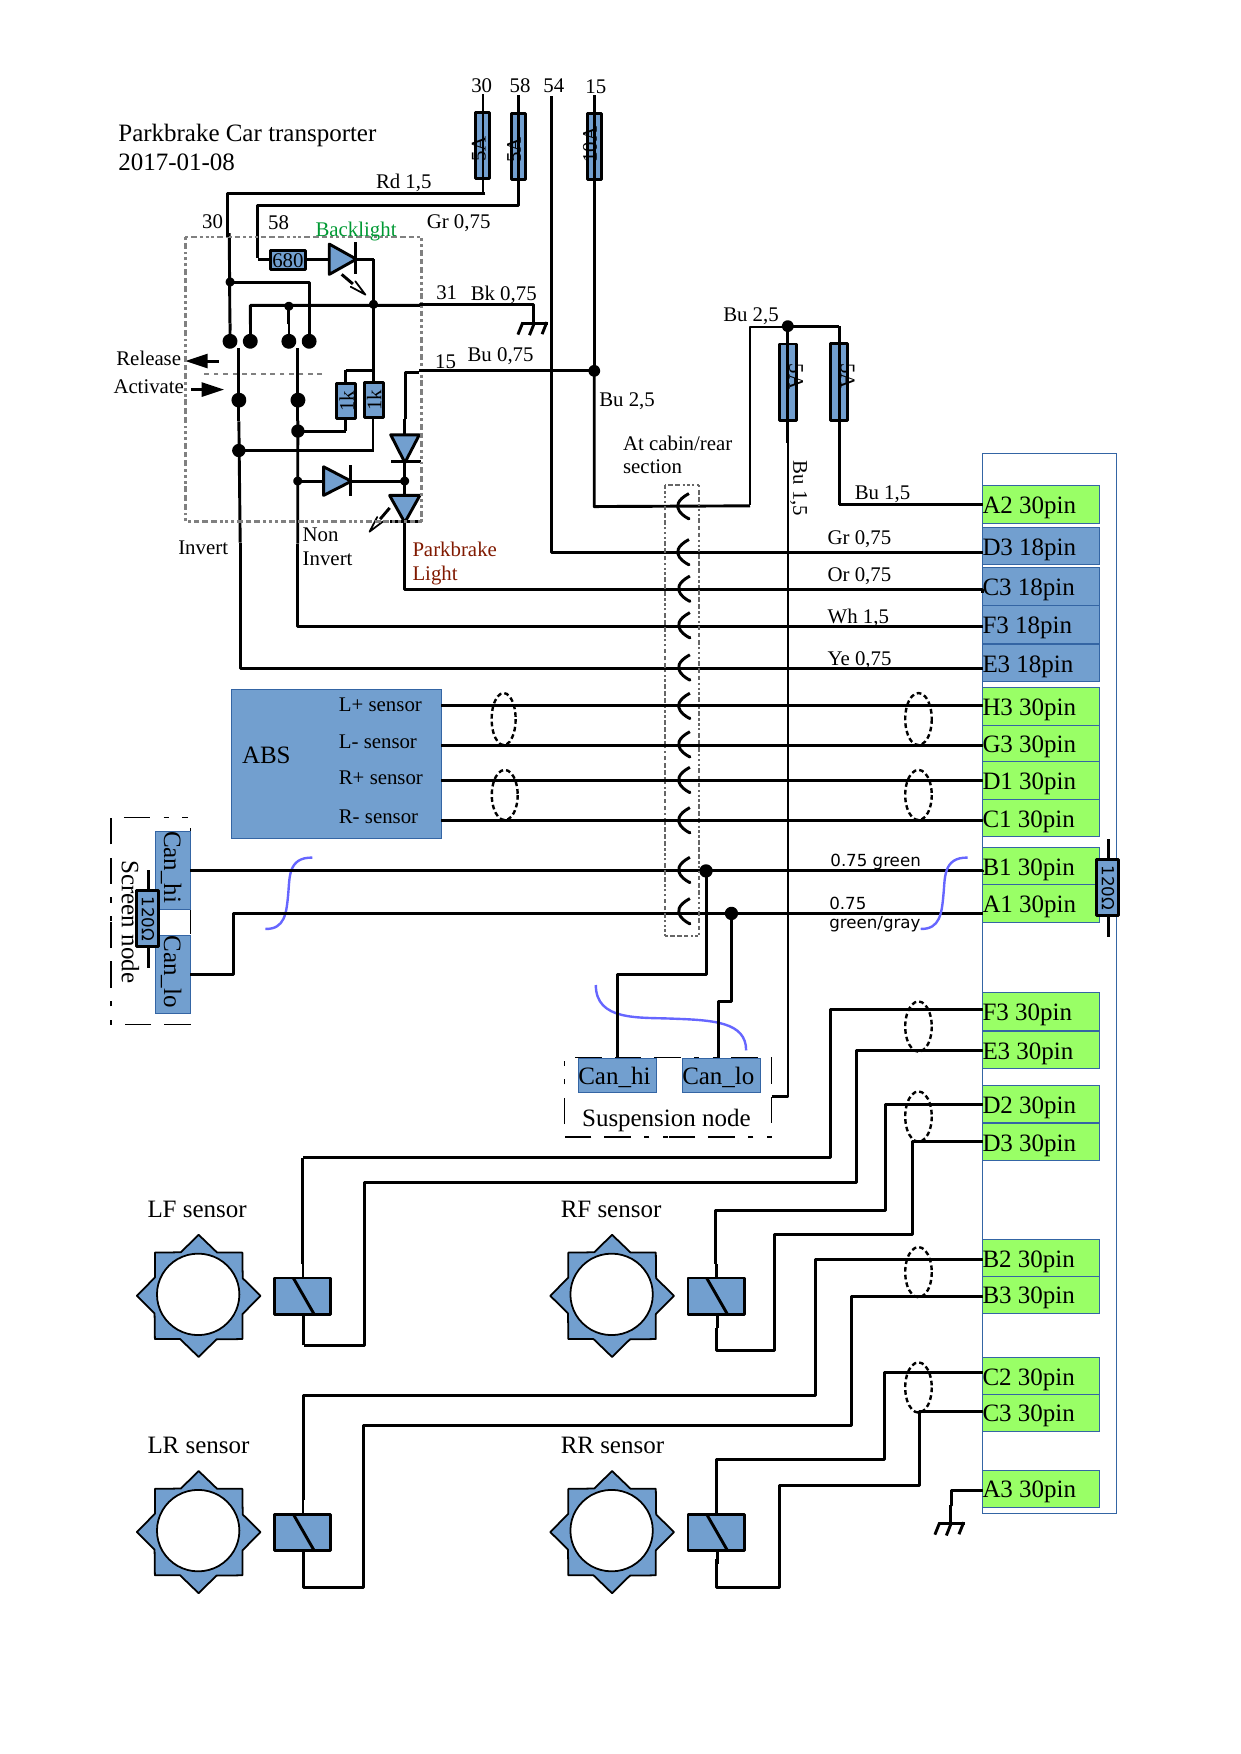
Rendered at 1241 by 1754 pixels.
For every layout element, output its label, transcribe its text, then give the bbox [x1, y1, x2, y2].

text Parkbrake Car transporter [603, 118, 1122, 147]
text Parkbrake Car transporter [527, 118, 550, 147]
text 2017-01-08 [553, 147, 586, 176]
text 2017-01-08 [527, 147, 550, 176]
text 2017-01-08 [491, 147, 510, 176]
text Parkbrake Car transporter [491, 118, 510, 147]
text Parkbrake Car transporter [553, 118, 586, 147]
text Parkbrake Car transporter [118, 118, 474, 147]
text 2017-01-08 [603, 147, 1122, 176]
text 2017-01-08 [118, 147, 474, 176]
